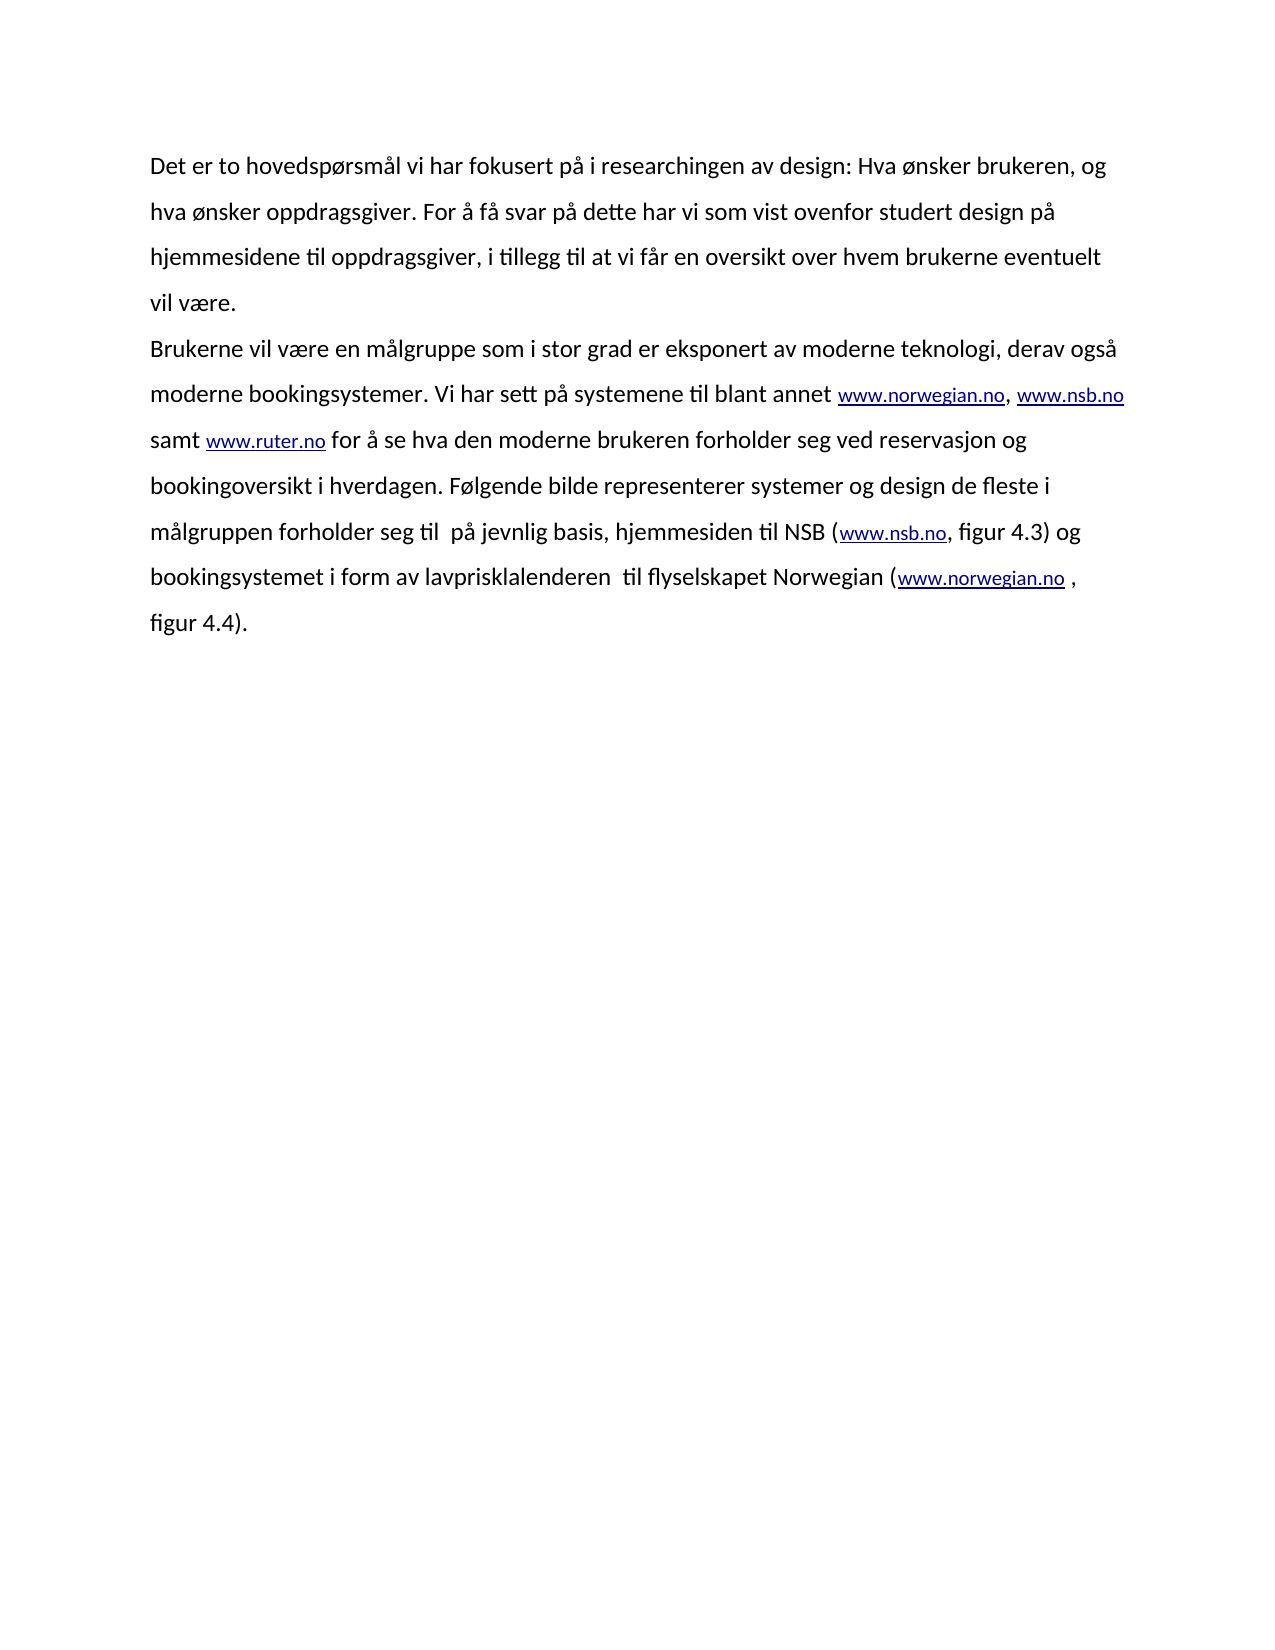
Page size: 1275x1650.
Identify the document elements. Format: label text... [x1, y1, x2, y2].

text Brukerne vil være en målgruppe som i stor grad er eksponert av moderne teknologi, derav også moderne bookingsystemer. Vi har sett på systemene til blant annet www.norwegian.no, www.nsb.no samt www.ruter.no for å se hva den moderne brukeren forholder seg ved reservasjon og bookingoversikt i hverdagen. Følgende bilde representerer systemer og design de fleste i målgruppen forholder seg til på jevnlig basis, hjemmesiden til NSB (www.nsb.no, figur 4.3) og bookingsystemet i form av lavprisklalenderen til flyselskapet Norwegian (www.norwegian.no , figur 4.4). [150, 333, 1125, 638]
text Det er to hovedspørsmål vi har fokusert på i researchingen av design: Hva ønsker brukeren, og hva ønsker oppdragsgiver. For å få svar på dette har vi som vist ovenfor studert design på hjemmesidene til oppdragsgiver, i tillegg til at vi får en oversikt over hvem brukerne eventuelt vil være. [150, 150, 1125, 318]
